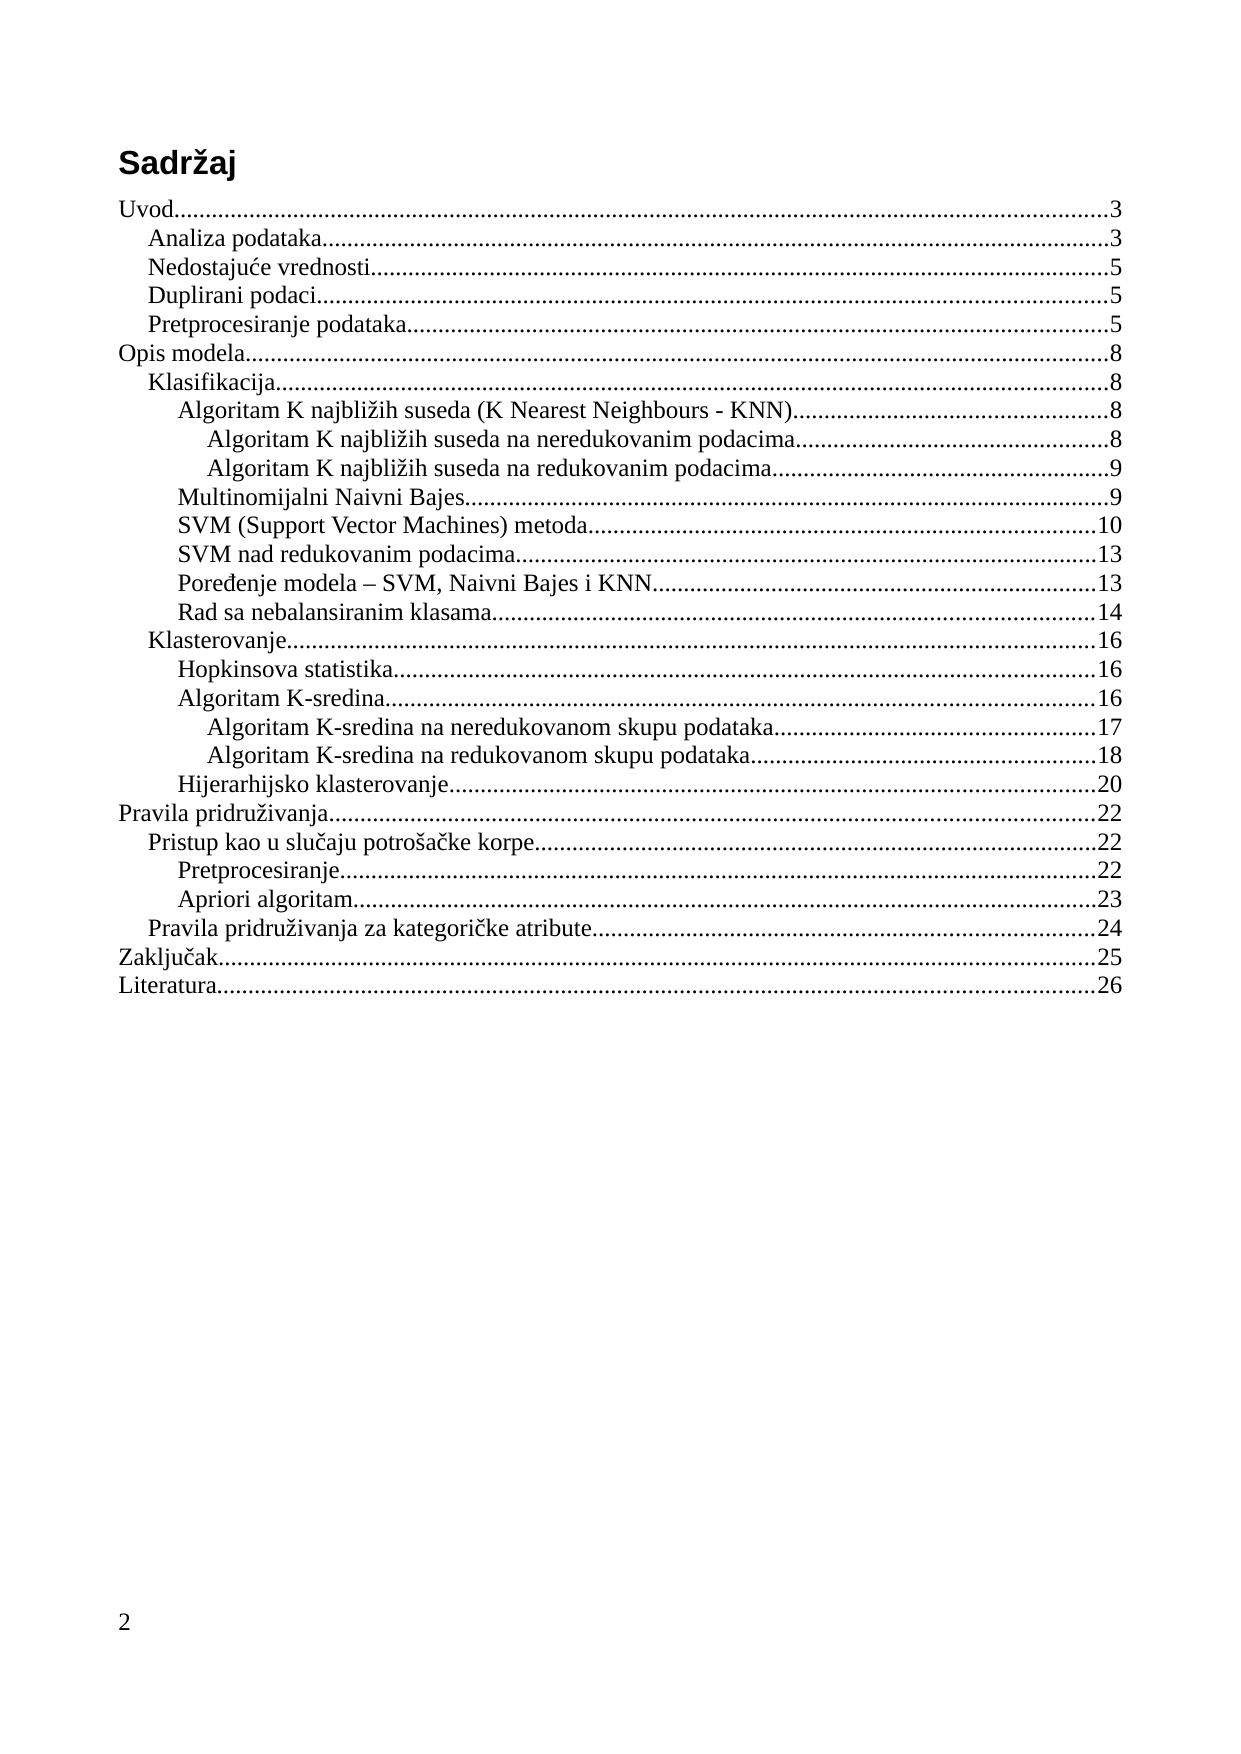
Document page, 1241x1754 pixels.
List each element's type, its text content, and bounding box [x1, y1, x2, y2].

text Pretprocesiranje 22 [177, 855, 1122, 884]
text SVM (Support Vector Machines) metoda 10 [177, 510, 1122, 539]
text Rad sa nebalansiranim klasama 14 [177, 597, 1122, 625]
text Opis modela 8 [118, 338, 1122, 367]
text Klasifikacija 8 [148, 367, 1122, 395]
text Apriori algoritam 23 [177, 884, 1122, 913]
text Algoritam K-sredina 16 [177, 683, 1122, 712]
text Pristup kao u slučaju potrošačke korpe 22 [148, 827, 1122, 855]
text Algoritam K-sredina na neredukovanom skupu podataka 17 [207, 712, 1122, 740]
text Analiza podataka 3 [148, 223, 1122, 252]
text Hijerarhijsko klasterovanje 20 [177, 769, 1122, 798]
text Pretprocesiranje podataka 5 [148, 309, 1122, 338]
subtitle Sadržaj [118, 143, 1122, 182]
text Uvod 3 [118, 194, 1122, 223]
text Algoritam K najbližih suseda na redukovanim podacima 9 [207, 453, 1122, 482]
text Pravila pridruživanja 22 [118, 798, 1122, 827]
text Algoritam K najbližih suseda (K Nearest Neighbours - KNN) 8 [177, 395, 1122, 424]
text Literatura 26 [118, 970, 1122, 999]
text Klasterovanje 16 [148, 625, 1122, 654]
text SVM nad redukovanim podacima 13 [177, 539, 1122, 568]
text Pravila pridruživanja za kategoričke atribute 24 [148, 913, 1122, 942]
text Algoritam K najbližih suseda na neredukovanim podacima 8 [207, 424, 1122, 453]
text Multinomijalni Naivni Bajes 9 [177, 482, 1122, 510]
text Duplirani podaci 5 [148, 280, 1122, 309]
text Zaključak 25 [118, 942, 1122, 970]
text Poređenje modela – SVM, Naivni Bajes i KNN 13 [177, 568, 1122, 597]
text Algoritam K-sredina na redukovanom skupu podataka 18 [207, 740, 1122, 769]
text Hopkinsova statistika 16 [177, 654, 1122, 683]
text Nedostajuće vrednosti 5 [148, 252, 1122, 280]
